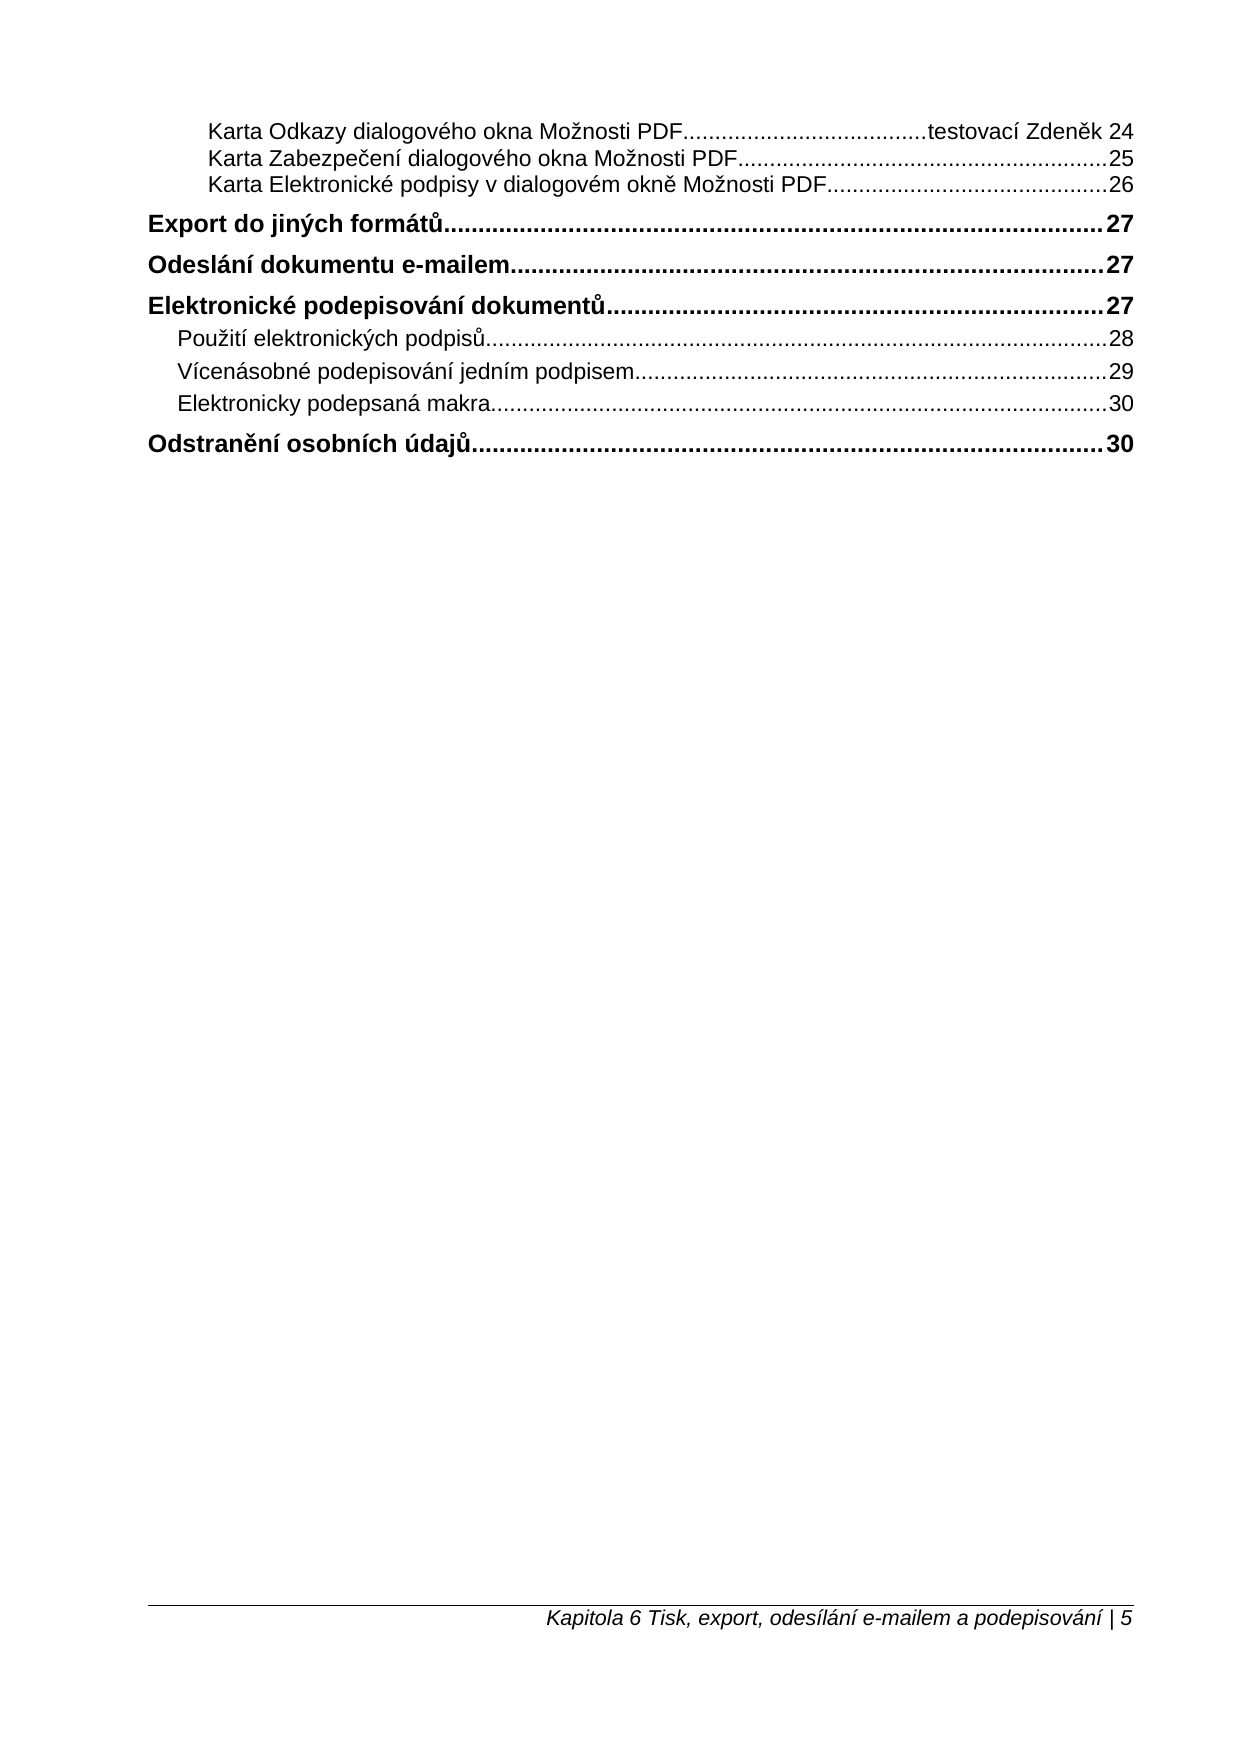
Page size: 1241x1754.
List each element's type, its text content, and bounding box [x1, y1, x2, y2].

text Karta Elektronické podpisy v dialogovém okně Možnosti PDF 26 [208, 171, 1134, 197]
text Vícenásobné podepisování jedním podpisem 29 [177, 358, 1134, 384]
text Karta Odkazy dialogového okna Možnosti PDF testovací Zdeněk 24 [208, 118, 1134, 144]
text Karta Zabezpečení dialogového okna Možnosti PDF 25 [208, 144, 1134, 171]
text Export do jiných formátů 27 [148, 209, 1134, 238]
text Odstranění osobních údajů 30 [148, 428, 1134, 457]
text Použití elektronických podpisů 28 [177, 325, 1134, 352]
text Odeslání dokumentu e-mailem 27 [148, 250, 1134, 279]
text Elektronicky podepsaná makra 30 [177, 390, 1134, 417]
text Elektronické podepisování dokumentů 27 [148, 291, 1134, 319]
